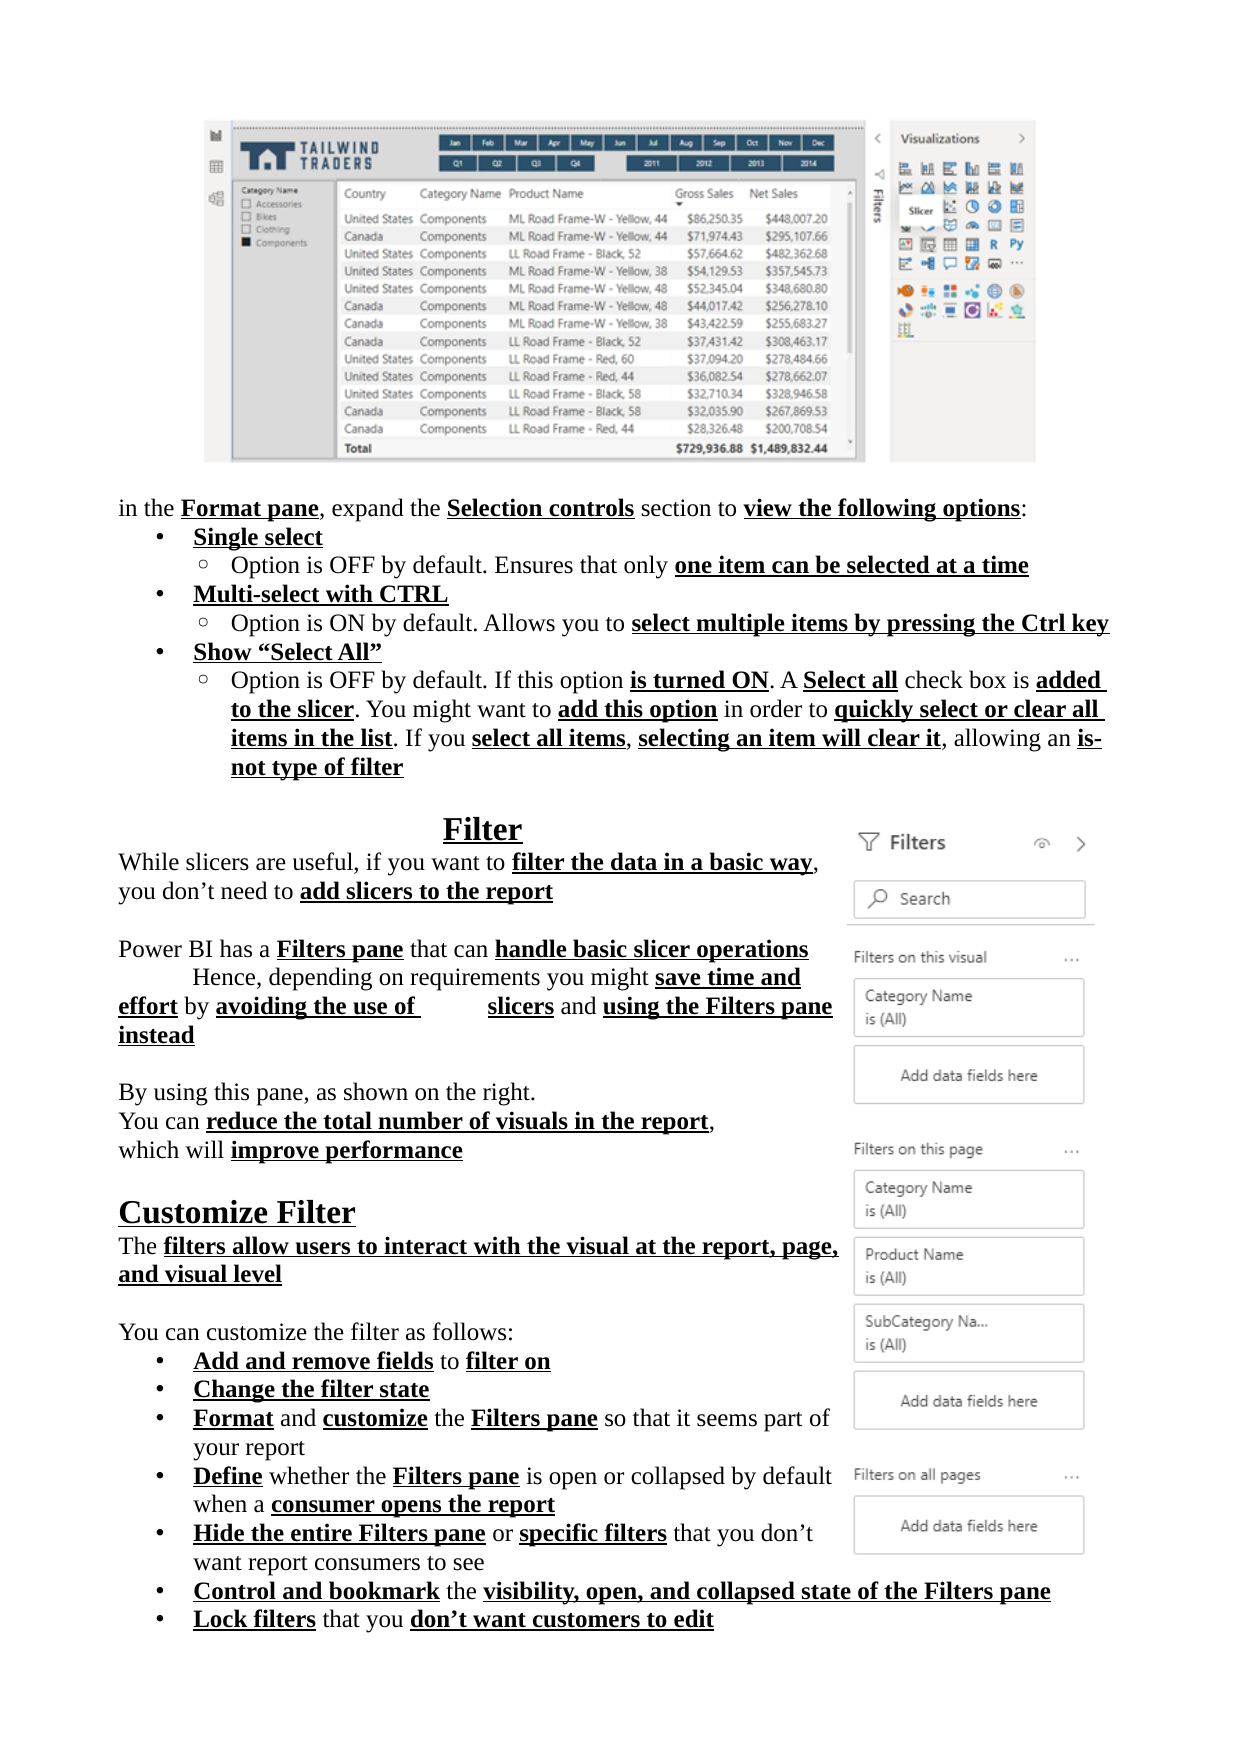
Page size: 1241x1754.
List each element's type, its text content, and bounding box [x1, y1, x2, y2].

text You can customize the filter as follows: [118, 1317, 846, 1346]
text The filters allow users to interact with the visual at the report, page, and visual level [118, 1231, 846, 1288]
text Hence, depending on requirements you might save time and effort by avoiding the use of slicers and using the Filters pane instead [118, 962, 846, 1049]
text Filter [118, 809, 1122, 847]
text in the Format pane, expand the Selection controls section to view the following options: [118, 493, 1122, 522]
list Multi-select with CTRL [156, 579, 1122, 608]
list Single select [156, 522, 1122, 550]
list [1095, 1403, 1122, 1461]
picture [846, 816, 1095, 1574]
list [1095, 1374, 1122, 1403]
list Change the filter state [156, 1374, 846, 1403]
list Option is ON by default. Allows you to select multiple items by pressing the Ctrl key [193, 608, 1122, 637]
text [1095, 1135, 1122, 1164]
list Control and bookmark the visibility, open, and collapsed state of the Filters pane [156, 1576, 1122, 1604]
text which will improve performance [118, 1135, 846, 1164]
list Add and remove fields to filter on [156, 1346, 846, 1374]
list Option is OFF by default. Ensures that only one item can be selected at a time [193, 550, 1122, 579]
list [1095, 1346, 1122, 1374]
list Show “Select All” [156, 637, 1122, 665]
picture [203, 118, 1037, 464]
text By using this pane, as shown on the right. [118, 1077, 846, 1106]
text Power BI has a Filters pane that can handle basic slicer operations [118, 934, 846, 962]
list Hide the entire Filters pane or specific filters that you don’t want report consumers to see [156, 1518, 1122, 1576]
list Format and customize the Filters pane so that it seems part of your report [156, 1403, 846, 1461]
text While slicers are useful, if you want to filter the data in a basic way, you don’t need to add slicers to the report [118, 847, 846, 905]
text [1095, 1192, 1122, 1231]
list Option is OFF by default. If this option is turned ON. A Select all check box is added to the slicer. You might want to add this option in order to quickly select or clear all items in the list. If you select all items, selecting an item will clear it, allowing an is-not type of filter [193, 665, 1122, 780]
text Customize Filter [118, 1192, 846, 1231]
list Lock filters that you don’t want customers to edit [156, 1604, 1122, 1633]
list Define whether the Filters pane is open or collapsed by default when a consumer opens the report [156, 1461, 846, 1518]
text You can reduce the total number of visuals in the report, [118, 1106, 846, 1135]
